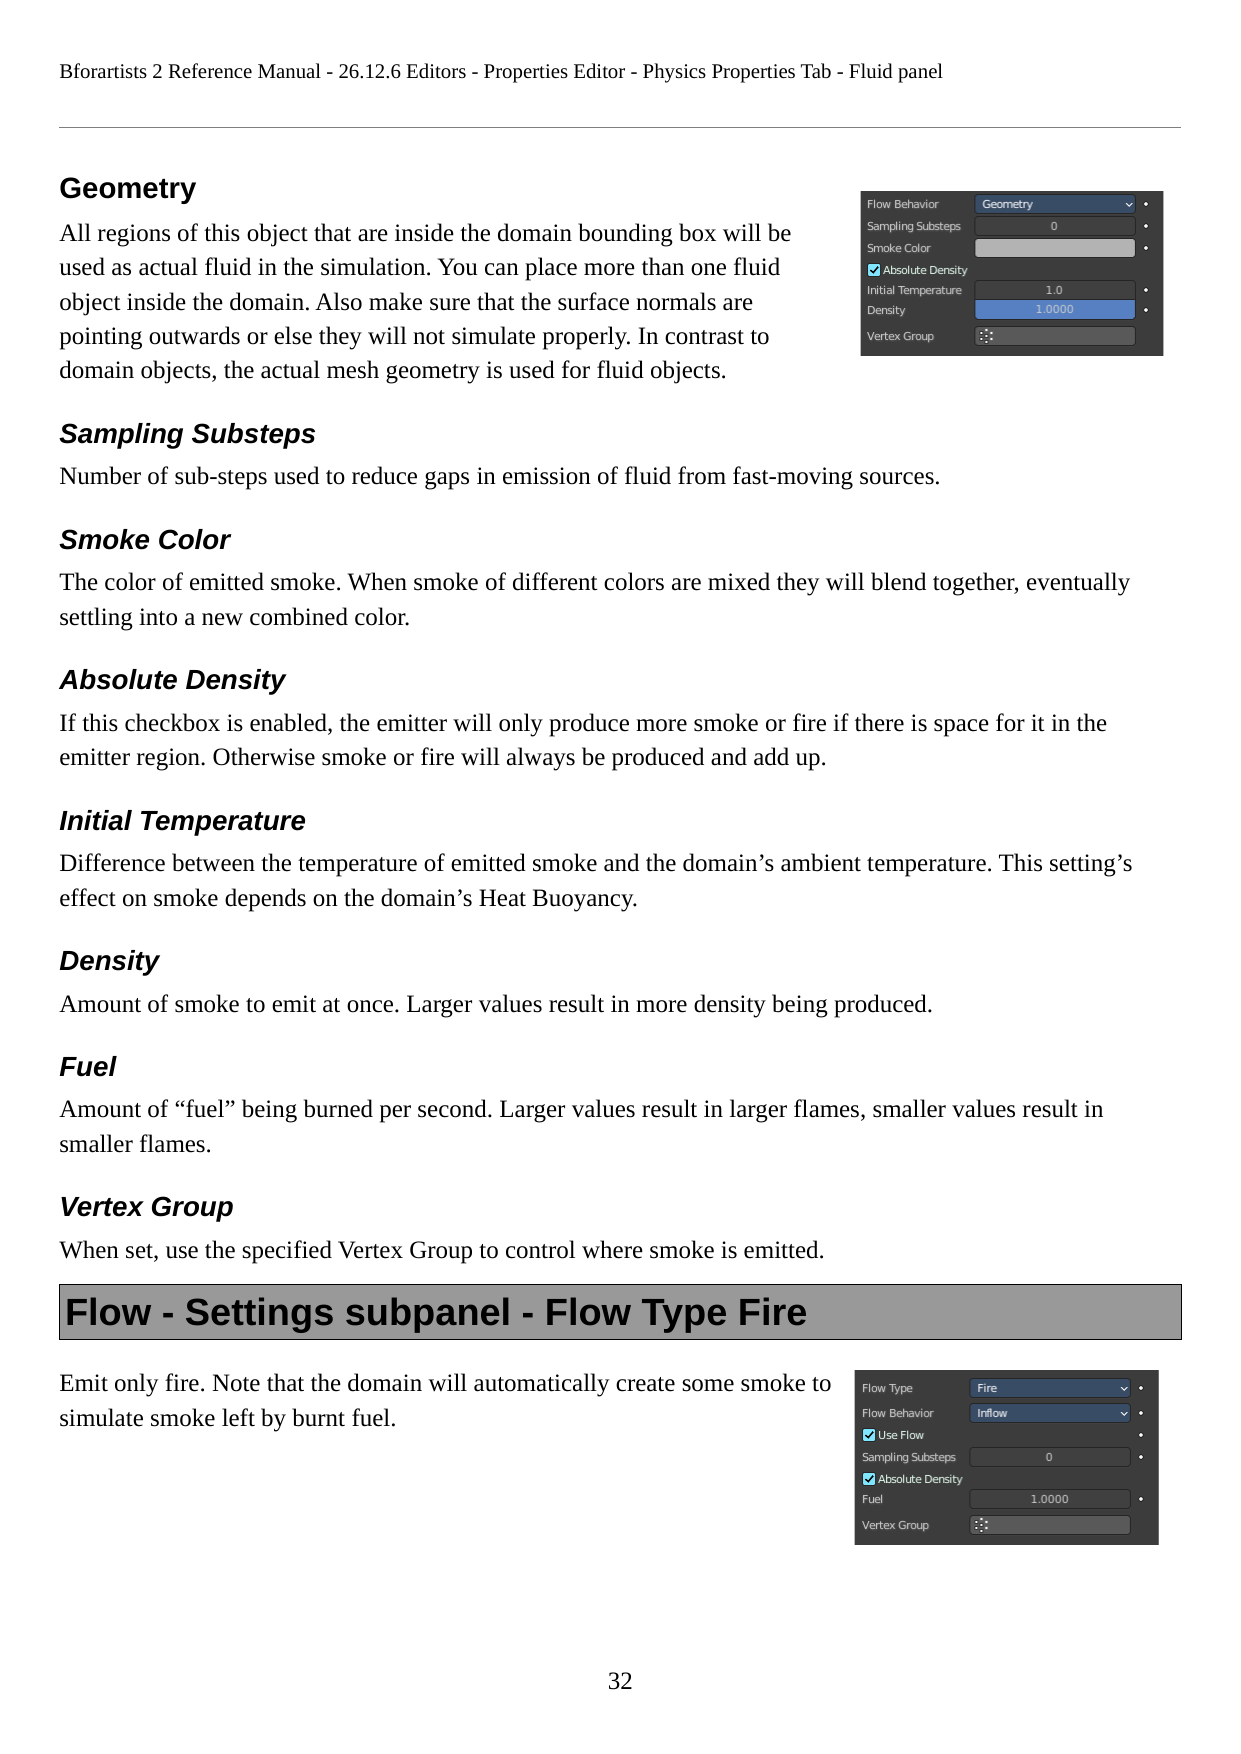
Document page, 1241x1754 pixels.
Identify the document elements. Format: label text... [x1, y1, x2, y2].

text Amount of smoke to emit at once. Larger values result in more density being produced. [59, 989, 1181, 1017]
subtitle Geometry [59, 171, 1181, 205]
text When set, use the specified Vertex Group to control where smoke is emitted. [59, 1235, 1181, 1264]
picture [860, 191, 1164, 356]
text Difference between the temperature of emitted smoke and the domain’s ambient temperature. This setting’s effect on smoke depends on the domain’s Heat Buoyancy. [59, 848, 1181, 911]
text Emit only fire. Note that the domain will automatically create some smoke to simulate smoke left by burnt fuel. [59, 1368, 1181, 1431]
text The color of emitted smoke. When smoke of different colors are mixed they will blend together, eventually settling into a new combined color. [59, 567, 1181, 631]
subtitle Initial Temperature [59, 804, 1181, 836]
text All regions of this object that are inside the domain bounding box will be used as actual fluid in the simulation. You can place more than one fluid object inside the domain. Also make sure that the surface normals are pointing outwards or else they will not simulate properly. In contrast to domain objects, the actual mesh geometry is used for fluid objects. [59, 218, 1181, 384]
subtitle Sampling Substeps [59, 417, 1181, 449]
subtitle Smoke Color [59, 523, 1181, 555]
subtitle Vertex Group [59, 1191, 1181, 1222]
subtitle Absolute Density [59, 663, 1181, 695]
text Number of sub-steps used to reduce gaps in emission of fluid from fast-moving sources. [59, 461, 1181, 490]
picture [854, 1370, 1159, 1545]
text If this checkbox is enabled, the emitter will only produce more smoke or fire if there is space for it in the emitter region. Otherwise smoke or fire will always be produced and add up. [59, 708, 1181, 771]
subtitle Density [59, 944, 1181, 976]
table_header Flow - Settings subpanel - Flow Type Fire [60, 1285, 1181, 1339]
subtitle Fuel [59, 1050, 1181, 1082]
text Amount of “fuel” being burned per second. Larger values result in larger flames, smaller values result in smaller flames. [59, 1094, 1181, 1158]
